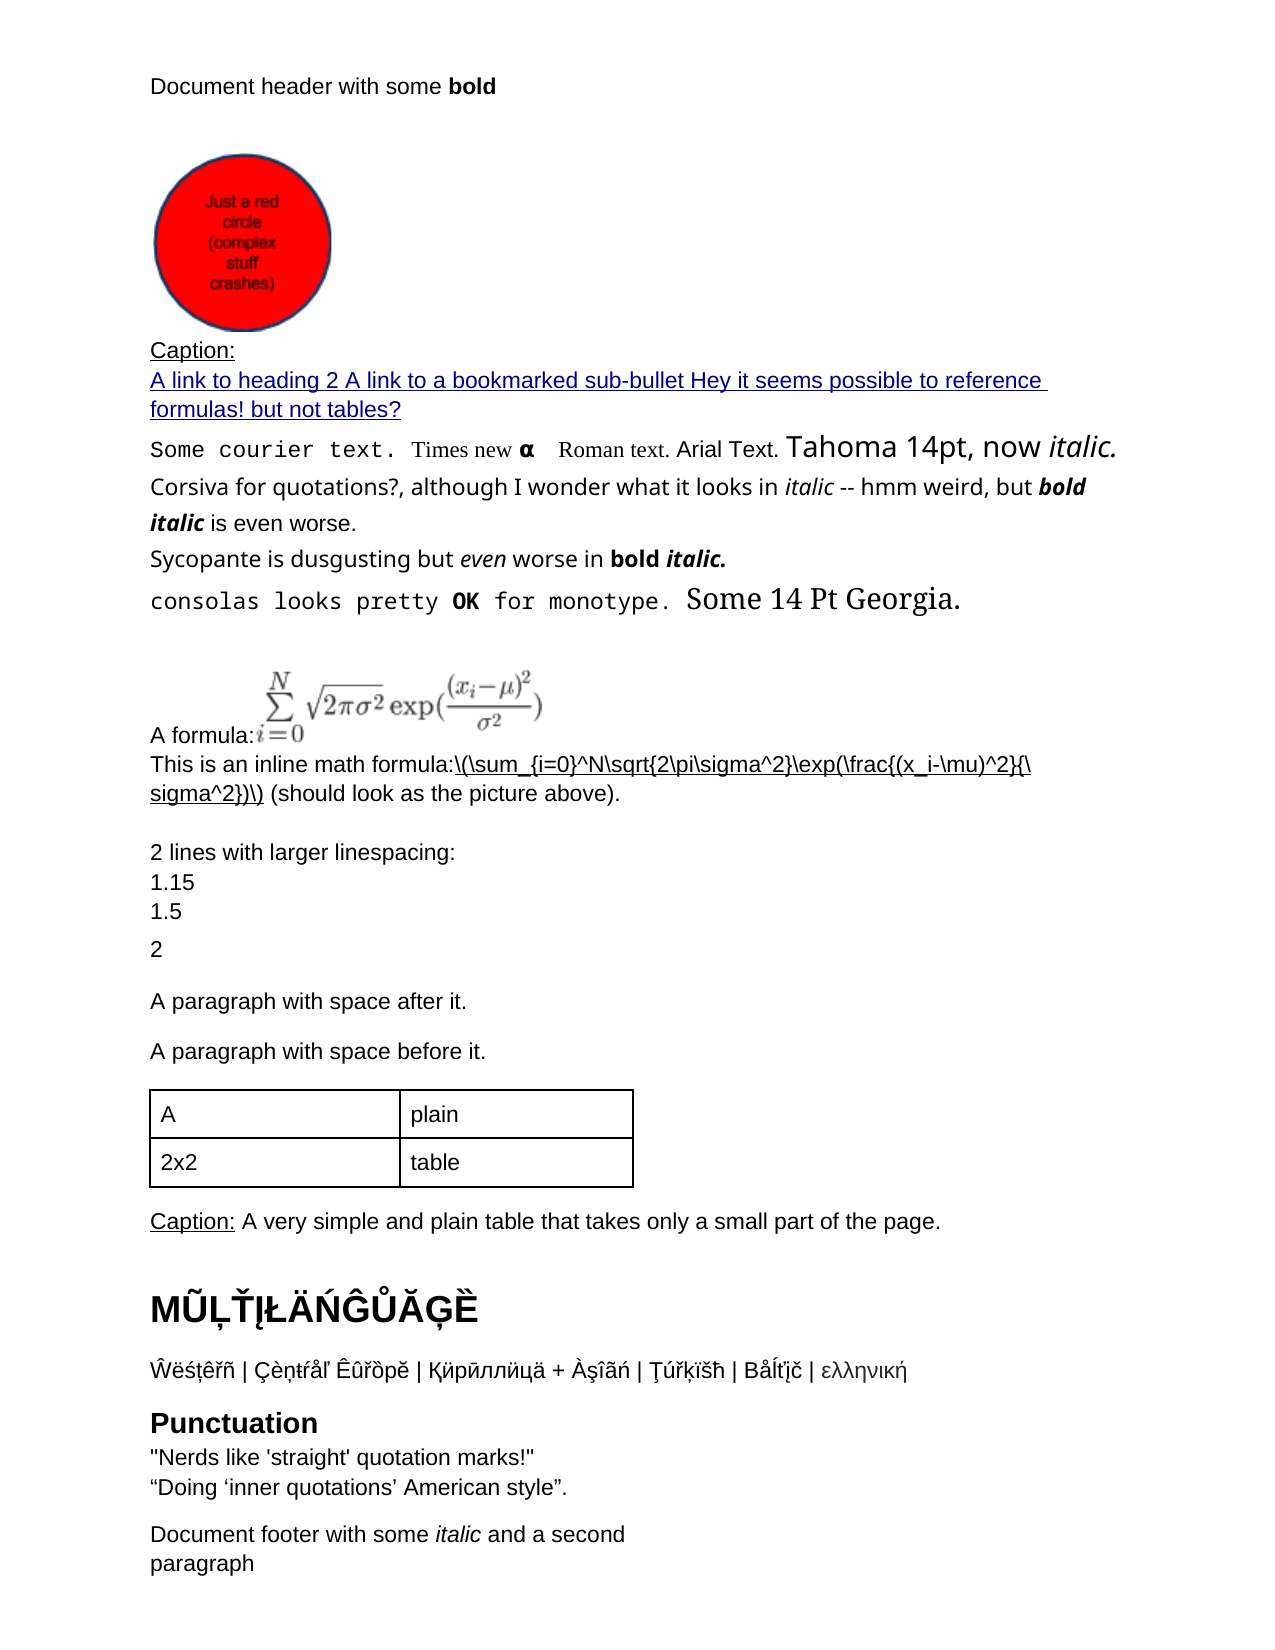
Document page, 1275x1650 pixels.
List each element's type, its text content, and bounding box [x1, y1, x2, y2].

text "Nerds like 'straight' quotation marks!" [150, 1445, 1125, 1471]
picture [153, 153, 332, 332]
table_cell 2x2 [151, 1139, 399, 1186]
table_header A [151, 1091, 399, 1137]
text 2 lines with larger linespacing: [150, 840, 1125, 866]
text Caption: [150, 338, 1125, 364]
text 1.15 [150, 869, 1125, 895]
text 1.5 [150, 899, 1125, 924]
subtitle MŨĻŤĮŁÄŃĜŮĂĢȄ [150, 1288, 1125, 1330]
text 2 [150, 937, 1125, 963]
table_cell table [401, 1139, 632, 1186]
text Sycopante is dusgusting but even worse in bold italic. [150, 542, 1125, 574]
table_header plain [401, 1091, 632, 1137]
text Ŵëśțêřñ | Çèņŧŕåľ Êûřȍpĕ | Қӥрӣллӥцӓ + Àşîãń | Ţúřķïšħ | Båĺťįč | ελληνική [150, 1357, 1125, 1383]
text This is an inline math formula:\(\sum_{i=0}^N\sqrt{2\pi\sigma^2}\exp(\frac{(x_i-\mu)^2}{\sigma^2})\) (should look as the picture above). [150, 752, 1125, 807]
picture [254, 669, 542, 744]
text A link to heading 2 A link to a bookmarked sub-bullet Hey it seems possible to reference formulas! but not tables? [150, 367, 1125, 422]
text consolas looks pretty OK for monotype. Some 14 Pt Georgia. [150, 578, 1125, 618]
text A formula: [150, 670, 1125, 748]
text Caption: A very simple and plain table that takes only a small part of the page. [150, 1209, 1125, 1234]
subtitle Punctuation [150, 1407, 1125, 1440]
text Some courier text. Times new 𝝰 Roman text. Arial Text. Tahoma 14pt, now italic. Corsiva for quotations?, although I wonder what it looks in italic -- hmm weird, but bold italic is even worse. [150, 426, 1125, 538]
text A paragraph with space before it. [150, 1038, 1125, 1064]
text “Doing ‘inner quotations’ American style”. [150, 1474, 1125, 1500]
text A paragraph with space after it. [150, 988, 1125, 1014]
